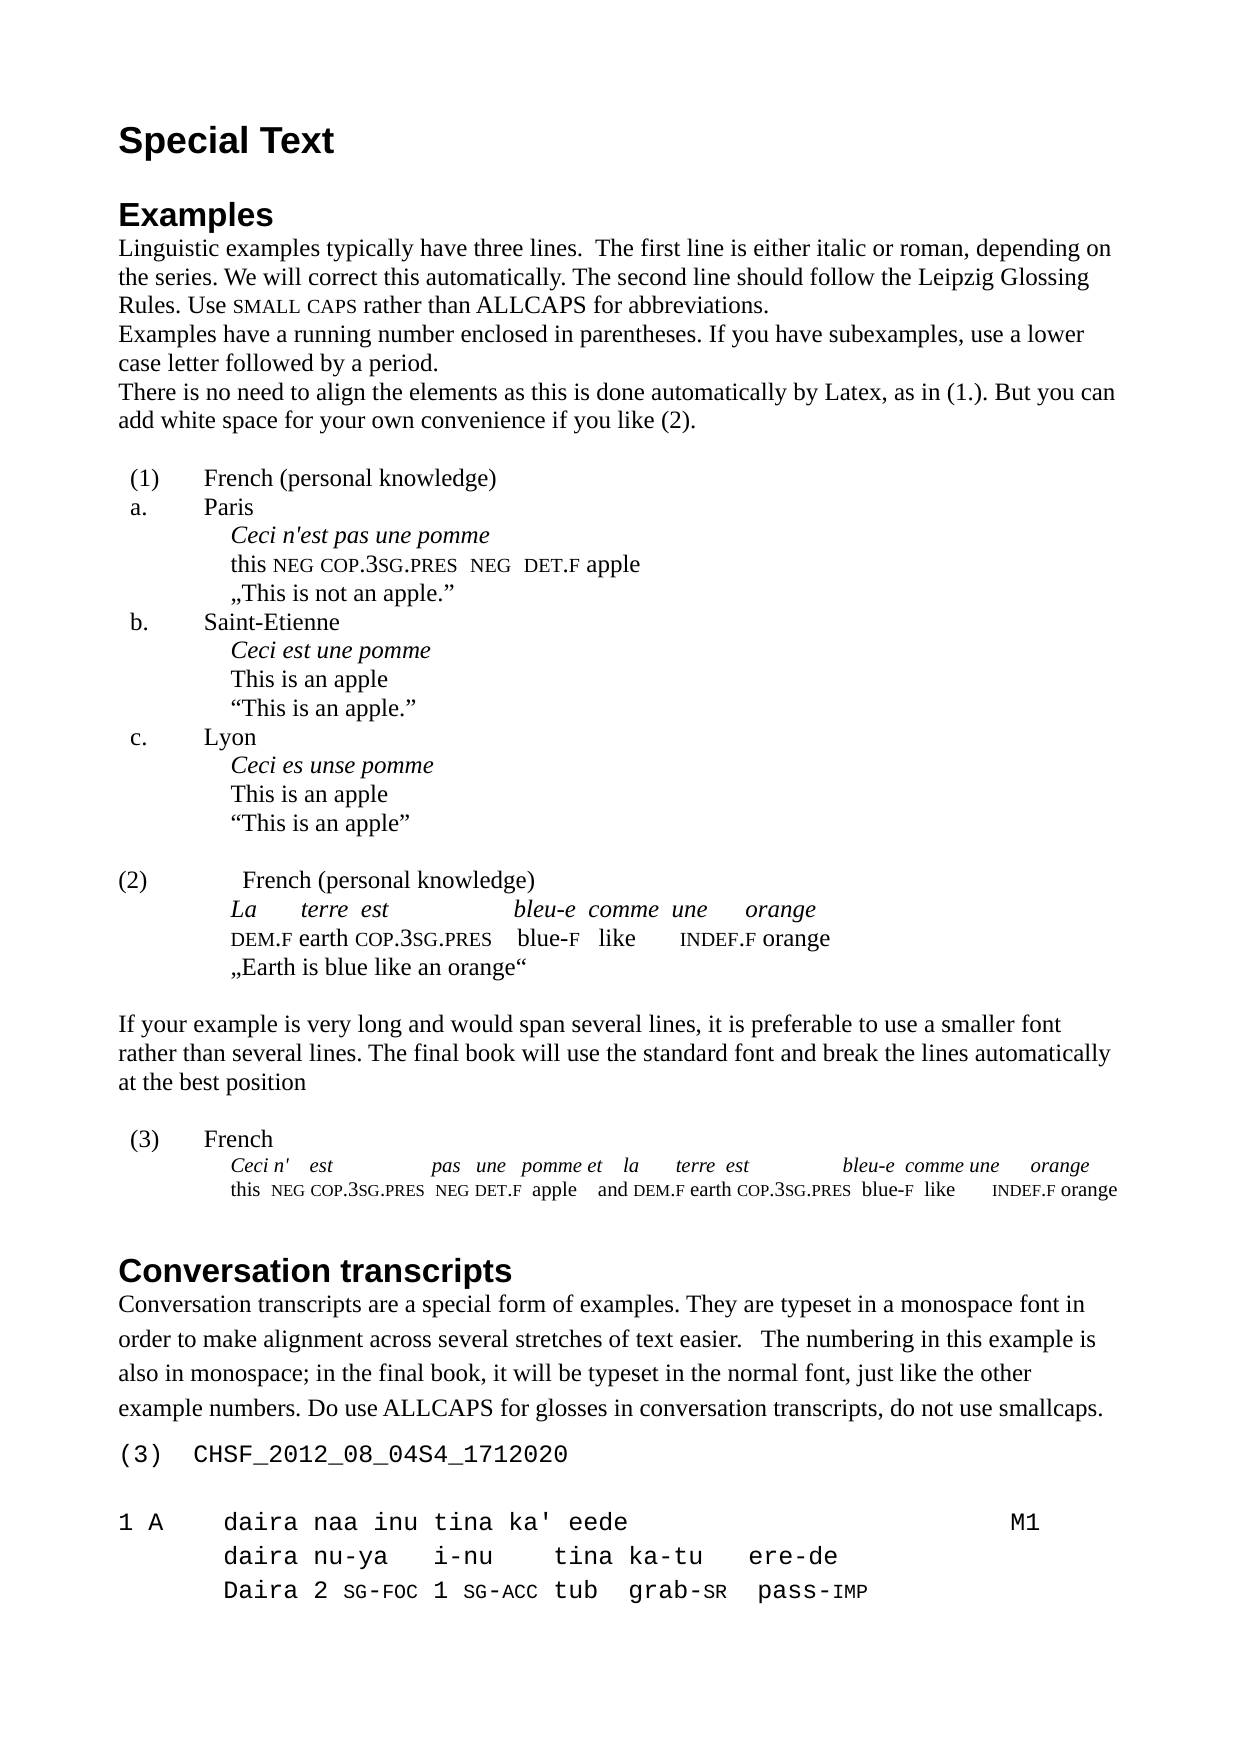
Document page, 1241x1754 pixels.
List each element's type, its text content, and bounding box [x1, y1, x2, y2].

text (3) CHSF_2012_08_04S4_1712020 1 A daira naa inu tina ka' eede M1 daira nu-ya i-nu tina ka-tu ere-de Daira 2 sg-foc 1 sg-acc tub grab-sr pass-imp [118, 1442, 1122, 1606]
text „Earth is blue like an orange“ [230, 952, 1122, 981]
text „This is not an apple.” [230, 578, 1122, 607]
list French (personal knowledge) [130, 463, 1122, 492]
subtitle Special Text [118, 118, 1122, 161]
subtitle Examples [118, 194, 1122, 233]
text “This is an apple.” [230, 693, 1122, 722]
list French [130, 1124, 1122, 1153]
list Lyon [130, 722, 1122, 751]
list French (personal knowledge) [118, 866, 1122, 894]
subtitle Conversation transcripts [118, 1251, 1122, 1289]
text Ceci es unse pomme [230, 751, 1122, 779]
text dem.f earth cop.3sg.pres blue-f like indef.f orange [230, 923, 1122, 952]
text this neg cop.3sg.pres neg det.f apple and dem.f earth cop.3sg.pres blue-f like indef.f orange [230, 1177, 1122, 1201]
text Conversation transcripts are a special form of examples. They are typeset in a monospace font in order to make alignment across several stretches of text easier. The numbering in this example is also in monospace; in the final book, it will be typeset in the normal font, just like the other example numbers. Do use ALLCAPS for glosses in conversation transcripts, do not use smallcaps. [118, 1289, 1122, 1421]
text Linguistic examples typically have three lines. The first line is either italic or roman, depending on the series. We will correct this automatically. The second line should follow the Leipzig Glossing Rules. Use small caps rather than ALLCAPS for abbreviations. [118, 233, 1122, 319]
list Saint-Etienne [130, 607, 1122, 636]
text La terre est bleu-e comme une orange [230, 894, 1122, 923]
text If your example is very long and would span several lines, it is preferable to use a smaller font rather than several lines. The final book will use the standard font and break the lines automatically at the best position [118, 1009, 1122, 1096]
text Ceci n' est pas une pomme et la terre est bleu-e comme une orange [230, 1153, 1122, 1177]
text This is an apple [230, 664, 1122, 693]
text Ceci est une pomme [230, 636, 1122, 664]
text “This is an apple” [230, 808, 1122, 837]
text Examples have a running number enclosed in parentheses. If you have subexamples, use a lower case letter followed by a period. [118, 319, 1122, 377]
text Ceci n'est pas une pomme [230, 521, 1122, 549]
text This is an apple [230, 779, 1122, 808]
list Paris [130, 492, 1122, 521]
text this neg cop.3sg.pres neg det.f apple [230, 549, 1122, 578]
text There is no need to align the elements as this is done automatically by Latex, as in (1.). But you can add white space for your own convenience if you like (2). [118, 377, 1122, 434]
